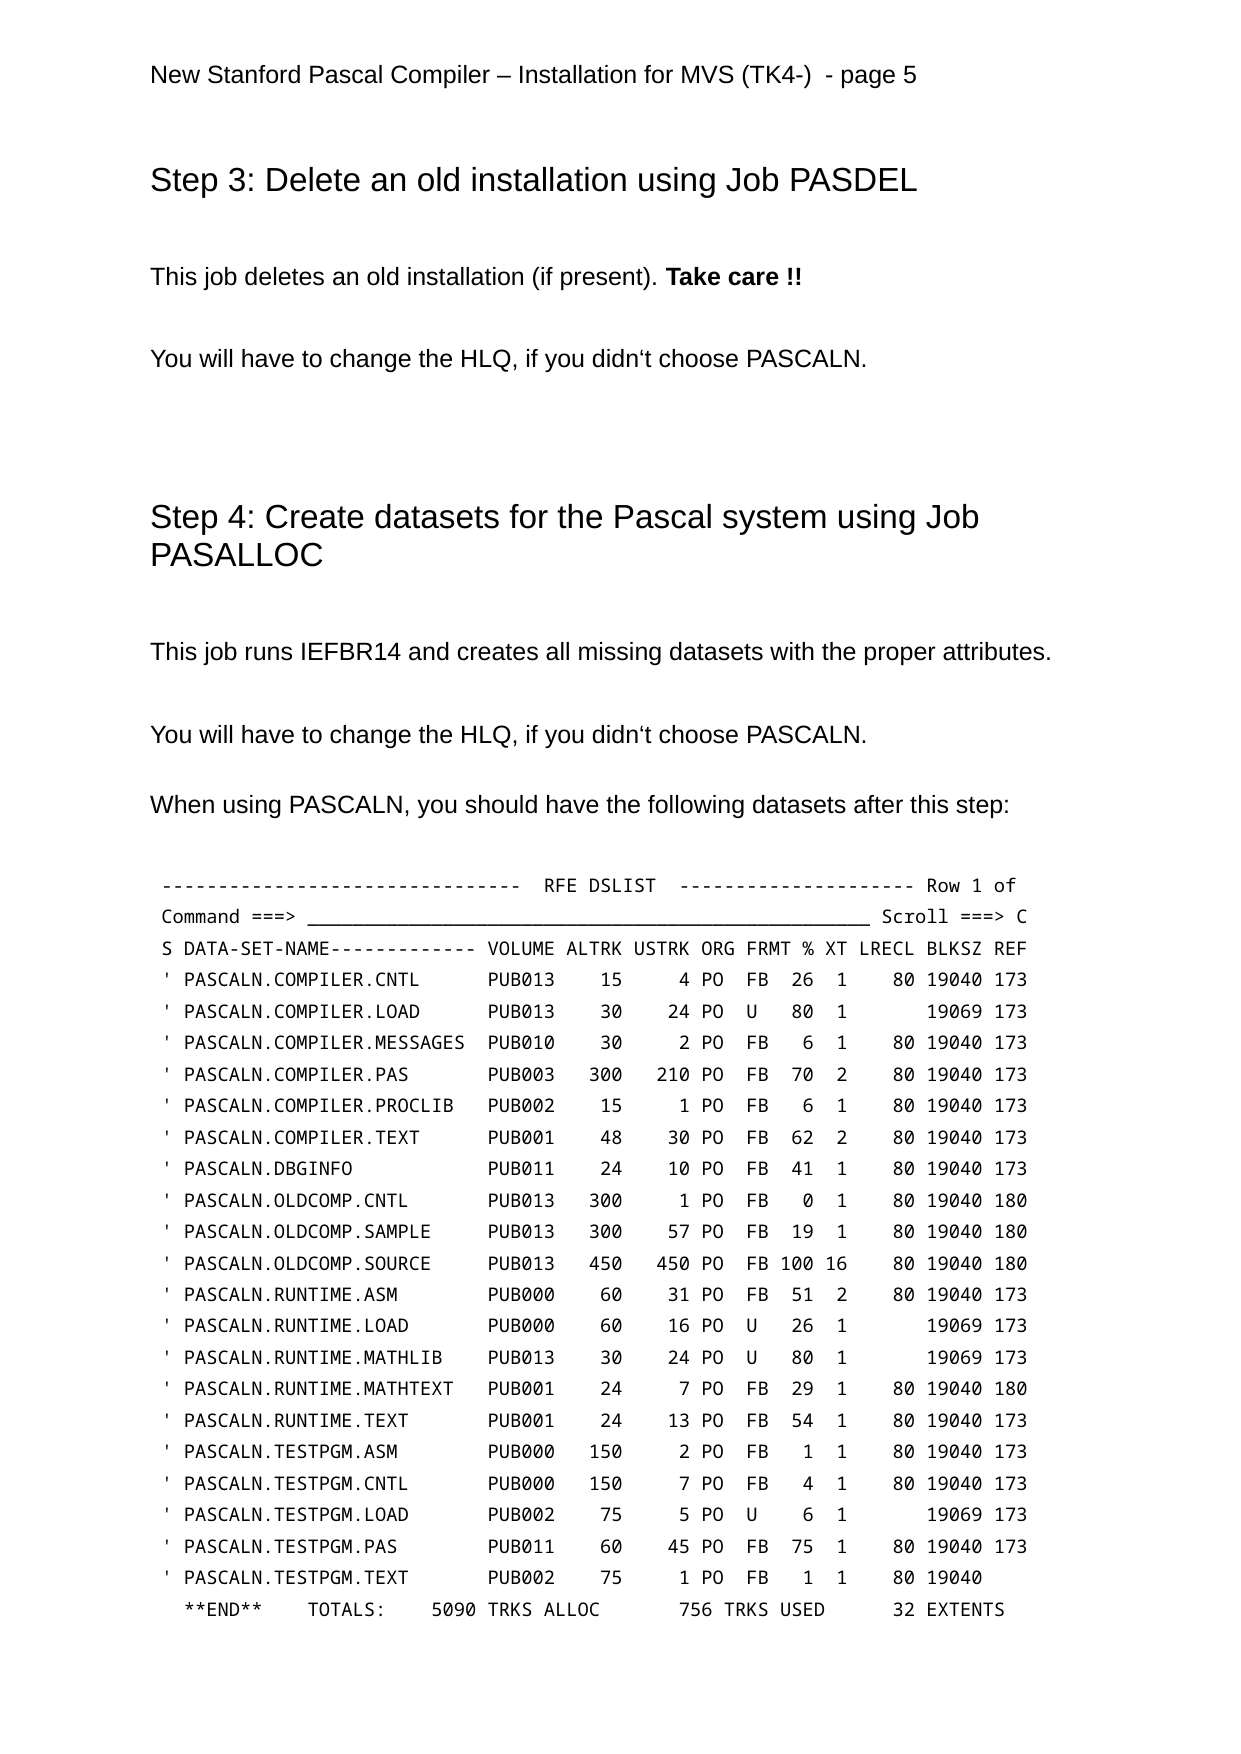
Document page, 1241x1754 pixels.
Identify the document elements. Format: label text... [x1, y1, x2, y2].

text ' PASCALN.OLDCOMP.SOURCE PUB013 450 450 PO FB 100 16 80 19040 180 [150, 1250, 1090, 1275]
text -------------------------------- RFE DSLIST --------------------- Row 1 of [150, 872, 1090, 898]
text ' PASCALN.COMPILER.MESSAGES PUB010 30 2 PO FB 6 1 80 19040 173 [150, 1029, 1090, 1055]
text ' PASCALN.COMPILER.PAS PUB003 300 210 PO FB 70 2 80 19040 173 [150, 1061, 1090, 1087]
text ' PASCALN.RUNTIME.ASM PUB000 60 31 PO FB 51 2 80 19040 173 [150, 1281, 1090, 1307]
text S DATA-SET-NAME------------- VOLUME ALTRK USTRK ORG FRMT % XT LRECL BLKSZ REF [150, 935, 1090, 961]
text ' PASCALN.OLDCOMP.SAMPLE PUB013 300 57 PO FB 19 1 80 19040 180 [150, 1218, 1090, 1244]
text Command ===> __________________________________________________ Scroll ===> C [150, 904, 1090, 929]
text ' PASCALN.TESTPGM.TEXT PUB002 75 1 PO FB 1 1 80 19040 [150, 1564, 1090, 1590]
text ' PASCALN.RUNTIME.MATHTEXT PUB001 24 7 PO FB 29 1 80 19040 180 [150, 1376, 1090, 1401]
text ' PASCALN.OLDCOMP.CNTL PUB013 300 1 PO FB 0 1 80 19040 180 [150, 1187, 1090, 1212]
text You will have to change the HLQ, if you didn‘t choose PASCALN. [150, 720, 1090, 777]
text ' PASCALN.TESTPGM.ASM PUB000 150 2 PO FB 1 1 80 19040 173 [150, 1438, 1090, 1464]
text ' PASCALN.COMPILER.PROCLIB PUB002 15 1 PO FB 6 1 80 19040 173 [150, 1092, 1090, 1118]
text ' PASCALN.COMPILER.TEXT PUB001 48 30 PO FB 62 2 80 19040 173 [150, 1124, 1090, 1149]
text ' PASCALN.TESTPGM.LOAD PUB002 75 5 PO U 6 1 19069 173 [150, 1501, 1090, 1527]
text Step 4: Create datasets for the Pascal system using Job PASALLOC [150, 468, 1090, 574]
text You will have to change the HLQ, if you didn‘t choose PASCALN. [150, 344, 1090, 373]
text ' PASCALN.TESTPGM.CNTL PUB000 150 7 PO FB 4 1 80 19040 173 [150, 1470, 1090, 1496]
text ' PASCALN.COMPILER.CNTL PUB013 15 4 PO FB 26 1 80 19040 173 [150, 967, 1090, 992]
text This job runs IEFBR14 and creates all missing datasets with the proper attributes. [150, 637, 1090, 666]
text ' PASCALN.RUNTIME.TEXT PUB001 24 13 PO FB 54 1 80 19040 173 [150, 1407, 1090, 1433]
text ' PASCALN.TESTPGM.PAS PUB011 60 45 PO FB 75 1 80 19040 173 [150, 1533, 1090, 1558]
text This job deletes an old installation (if present). Take care !! [150, 262, 1090, 291]
text ' PASCALN.DBGINFO PUB011 24 10 PO FB 41 1 80 19040 173 [150, 1155, 1090, 1181]
text ' PASCALN.RUNTIME.MATHLIB PUB013 30 24 PO U 80 1 19069 173 [150, 1344, 1090, 1370]
text ' PASCALN.COMPILER.LOAD PUB013 30 24 PO U 80 1 19069 173 [150, 998, 1090, 1024]
text Step 3: Delete an old installation using Job PASDEL [150, 160, 1090, 198]
text When using PASCALN, you should have the following datasets after this step: [150, 790, 1090, 818]
text **END** TOTALS: 5090 TRKS ALLOC 756 TRKS USED 32 EXTENTS [150, 1596, 1090, 1621]
text ' PASCALN.RUNTIME.LOAD PUB000 60 16 PO U 26 1 19069 173 [150, 1313, 1090, 1338]
